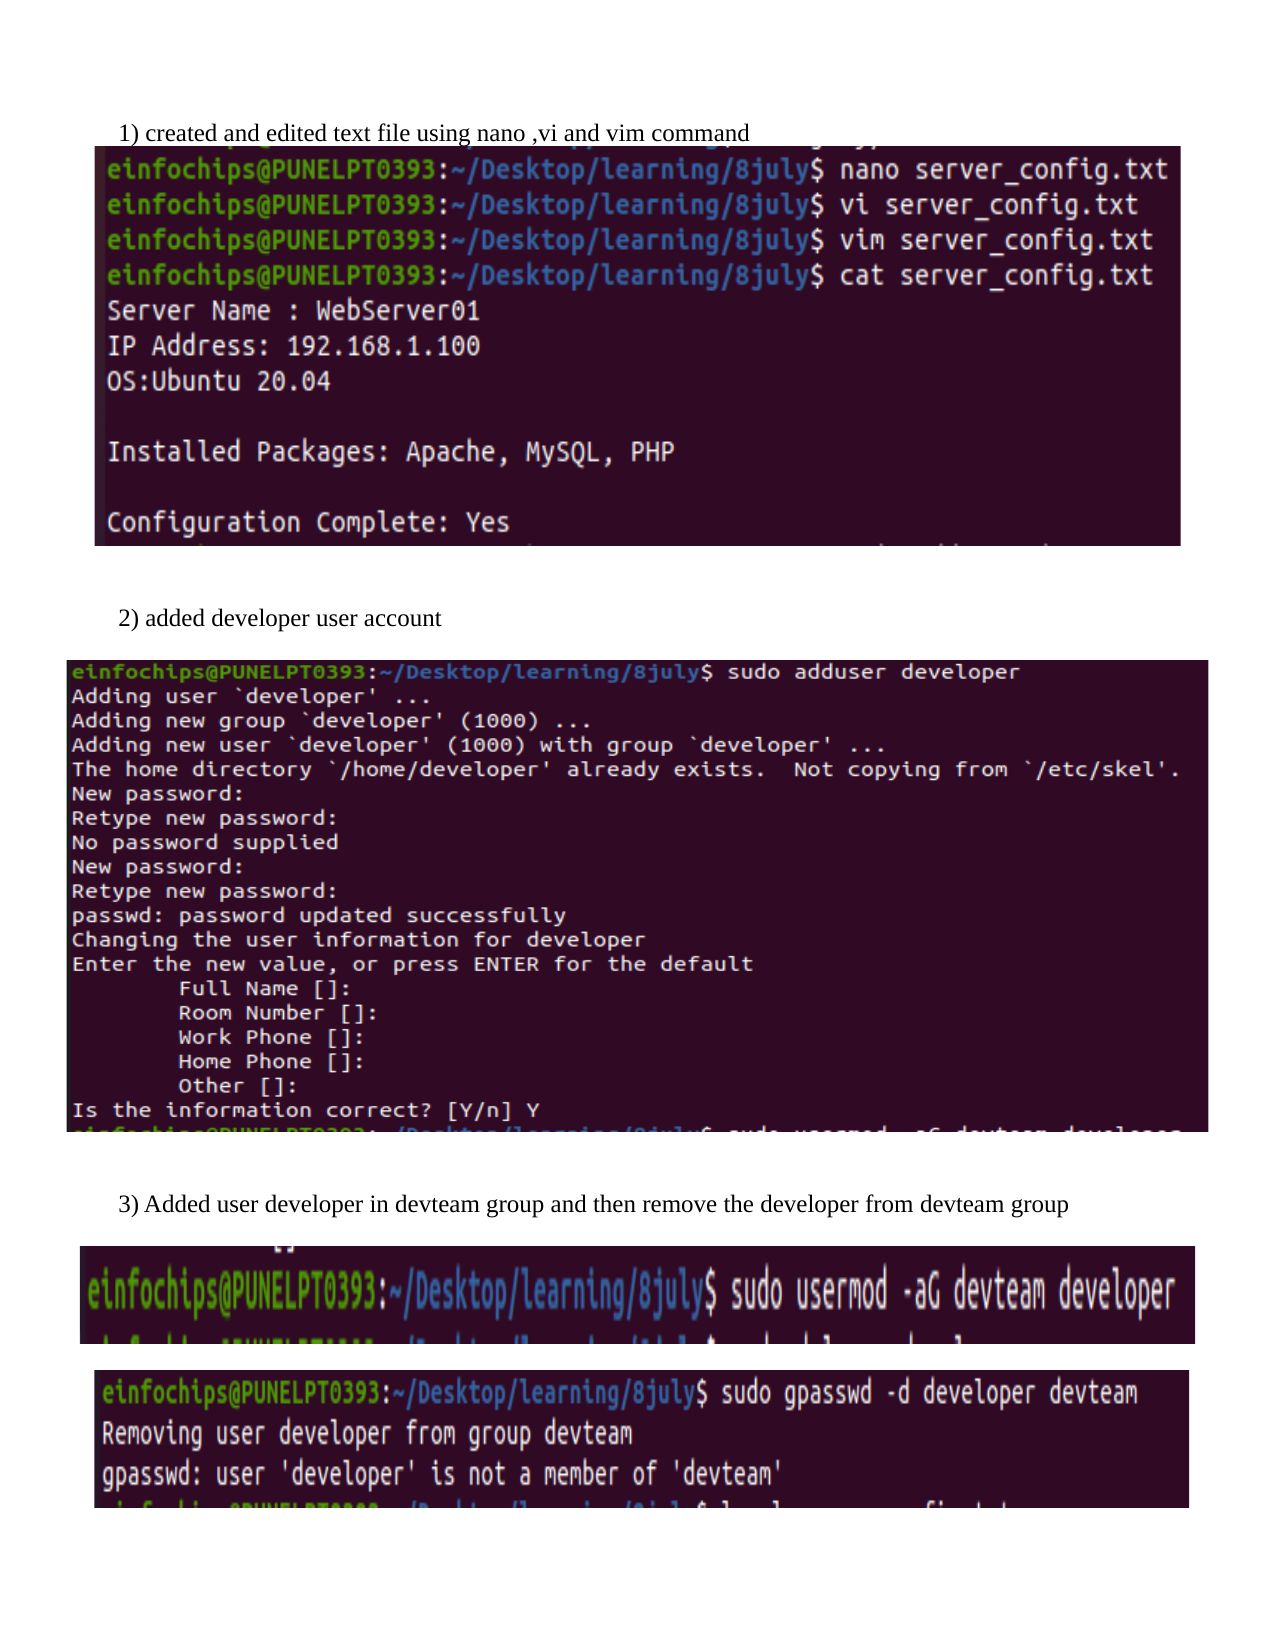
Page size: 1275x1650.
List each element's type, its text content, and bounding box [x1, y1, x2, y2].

picture [94, 146, 1181, 546]
picture [94, 1370, 1190, 1508]
picture [79, 1246, 1196, 1344]
text 2) added developer user account [118, 603, 1157, 632]
picture [66, 660, 1209, 1132]
text 1) created and edited text file using nano ,vi and vim command [118, 118, 1157, 146]
text 3) Added user developer in devteam group and then remove the developer from devteam group [118, 1189, 1157, 1218]
